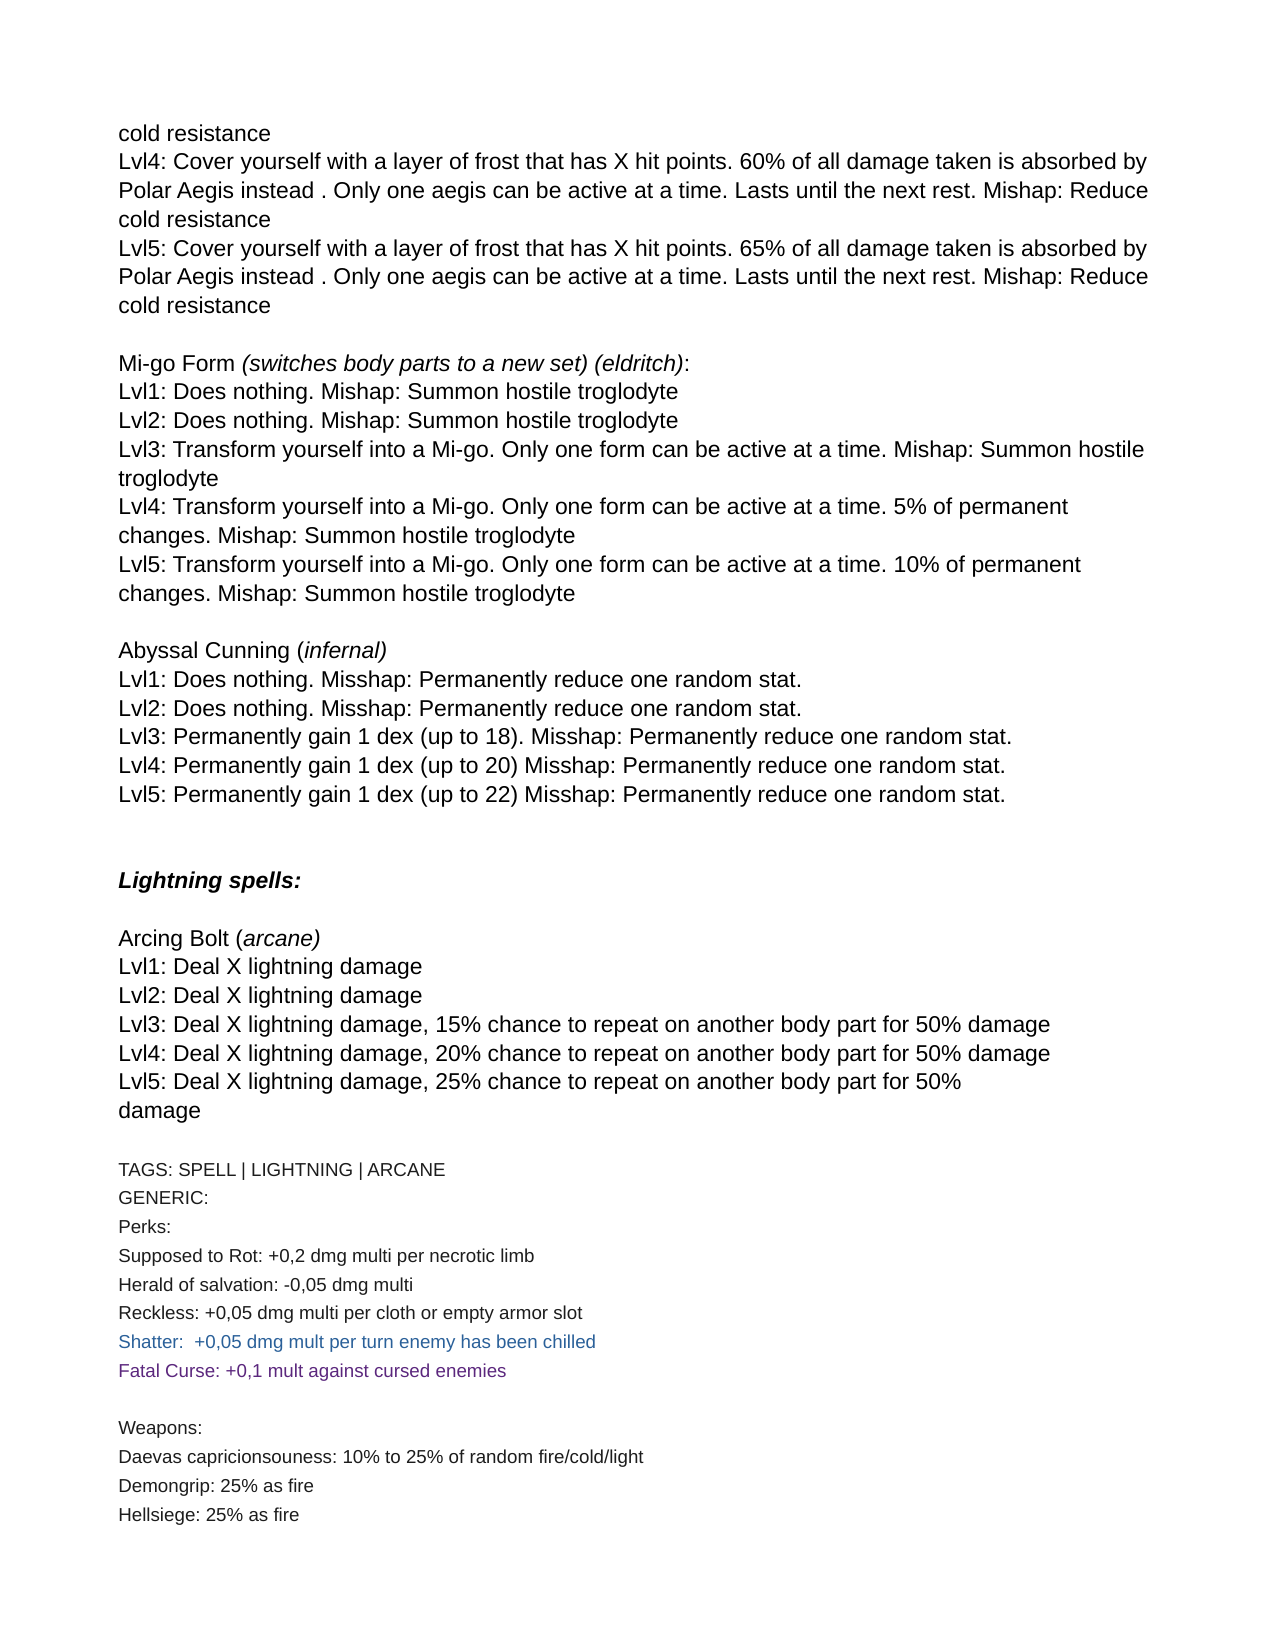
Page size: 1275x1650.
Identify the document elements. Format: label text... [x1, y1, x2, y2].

text damage [118, 1096, 1157, 1124]
text Fatal Curse: +0,1 mult against cursed enemies [118, 1354, 1157, 1383]
text Supposed to Rot: +0,2 dmg multi per necrotic limb [118, 1239, 1157, 1268]
text Shatter: +0,05 dmg mult per turn enemy has been chilled [118, 1326, 1157, 1354]
text TAGS: SPELL | LIGHTNING | ARCANE GENERIC: Perks: [118, 1153, 1157, 1239]
text Lvl4: Deal X lightning damage, 20% chance to repeat on another body part for 50% damage [118, 1038, 1157, 1067]
text Herald of salvation: -0,05 dmg multi [118, 1268, 1157, 1297]
text cold resistance [118, 118, 1157, 147]
text Lightning spells: Arcing Bolt (arcane) [118, 866, 1157, 952]
text Weapons: [118, 1412, 1157, 1441]
text Lvl5: Deal X lightning damage, 25% chance to repeat on another body part for 50% [118, 1067, 1157, 1096]
text Lvl5: Cover yourself with a layer of frost that has X hit points. 65% of all damage taken is absorbed by Polar Aegis instead . Only one aegis can be active at a time. Lasts until the next rest. Mishap: Reduce cold resistance [118, 233, 1157, 319]
text Abyssal Cunning (infernal) Lvl1: Does nothing. Misshap: Permanently reduce one random stat. [118, 636, 1157, 693]
text Hellsiege: 25% as fire [118, 1498, 1157, 1527]
text Lvl3: Deal X lightning damage, 15% chance to repeat on another body part for 50% damage [118, 1009, 1157, 1038]
text Demongrip: 25% as fire [118, 1469, 1157, 1498]
text Lvl2: Does nothing. Misshap: Permanently reduce one random stat. Lvl3: Permanently gain 1 dex (up to 18). Misshap: Permanently reduce one random stat. Lvl4: Permanently gain 1 dex (up to 20) Misshap: Permanently reduce one random stat. Lvl5: Permanently gain 1 dex (up to 22) Misshap: Permanently reduce one random stat. [118, 693, 1157, 808]
text Lvl1: Deal X lightning damage Lvl2: Deal X lightning damage [118, 952, 1157, 1009]
text Reckless: +0,05 dmg multi per cloth or empty armor slot [118, 1297, 1157, 1326]
text Daevas capricionsouness: 10% to 25% of random fire/cold/light [118, 1441, 1157, 1469]
text Mi-go Form (switches body parts to a new set) (eldritch): Lvl1: Does nothing. Mishap: Summon hostile troglodyte Lvl2: Does nothing. Mishap: Summon hostile troglodyte Lvl3: Transform yourself into a Mi-go. Only one form can be active at a time. Mishap: Summon hostile troglodyte Lvl4: Transform yourself into a Mi-go. Only one form can be active at a time. 5% of permanent changes. Mishap: Summon hostile troglodyte Lvl5: Transform yourself into a Mi-go. Only one form can be active at a time. 10% of permanent changes. Mishap: Summon hostile troglodyte [118, 348, 1157, 636]
text Lvl4: Cover yourself with a layer of frost that has X hit points. 60% of all damage taken is absorbed by Polar Aegis instead . Only one aegis can be active at a time. Lasts until the next rest. Mishap: Reduce cold resistance [118, 147, 1157, 233]
